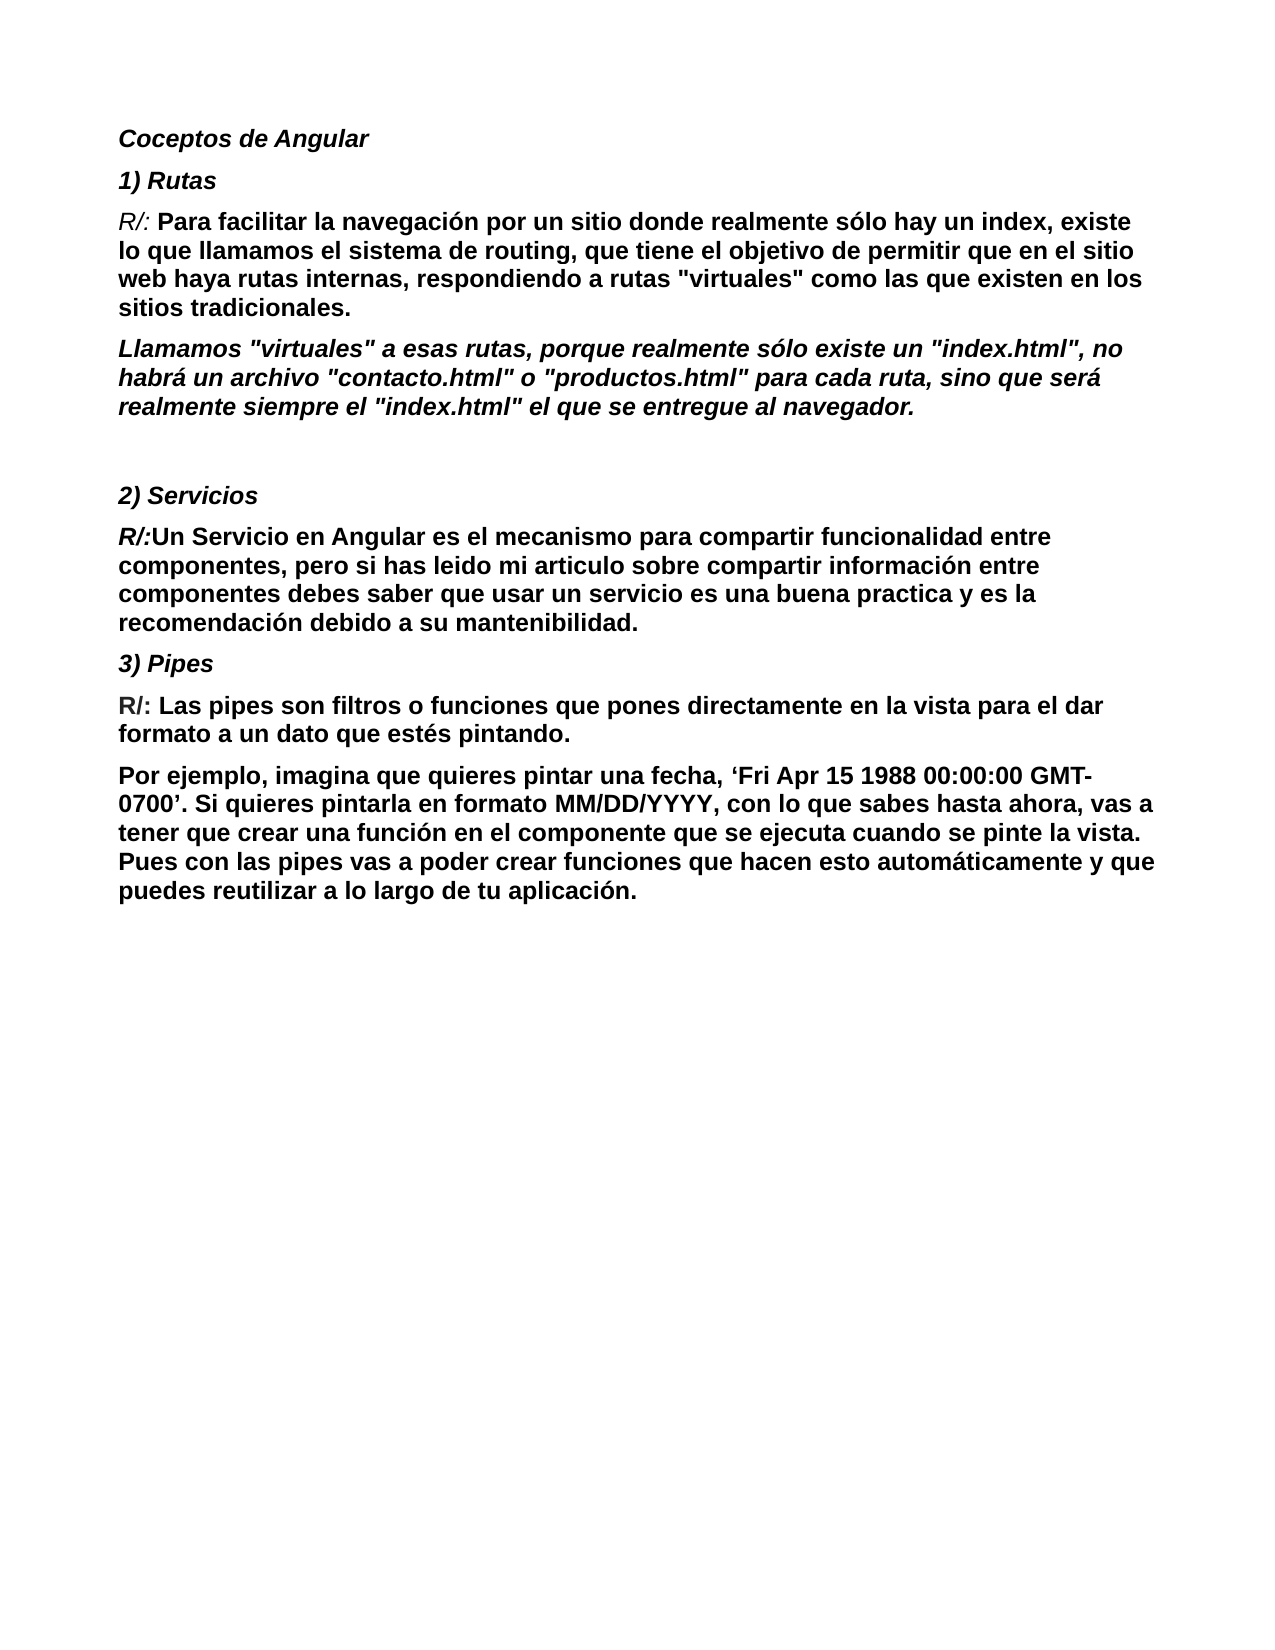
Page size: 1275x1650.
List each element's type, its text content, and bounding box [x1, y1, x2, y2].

subtitle Por ejemplo, imagina que quieres pintar una fecha, ‘Fri Apr 15 1988 00:00:00 GMT-0700’. Si quieres pintarla en formato MM/DD/YYYY, con lo que sabes hasta ahora, vas a tener que crear una función en el componente que se ejecuta cuando se pinte la vista. Pues con las pipes vas a poder crear funciones que hacen esto automáticamente y que puedes reutilizar a lo largo de tu aplicación. [118, 761, 1157, 904]
subtitle 3) Pipes [118, 649, 1157, 678]
subtitle 1) Rutas [118, 166, 1157, 194]
subtitle Coceptos de Angular [118, 124, 1157, 153]
subtitle R/: Las pipes son filtros o funciones que pones directamente en la vista para el dar formato a un dato que estés pintando. [118, 691, 1157, 748]
subtitle R/:Un Servicio en Angular es el mecanismo para compartir funcionalidad entre componentes, pero si has leido mi articulo sobre compartir información entre componentes debes saber que usar un servicio es una buena practica y es la recomendación debido a su mantenibilidad. [118, 522, 1157, 637]
subtitle 2) Servicios [118, 481, 1157, 509]
subtitle Llamamos "virtuales" a esas rutas, porque realmente sólo existe un "index.html", no habrá un archivo "contacto.html" o "productos.html" para cada ruta, sino que será realmente siempre el "index.html" el que se entregue al navegador. [118, 334, 1157, 421]
subtitle R/: Para facilitar la navegación por un sitio donde realmente sólo hay un index, existe lo que llamamos el sistema de routing, que tiene el objetivo de permitir que en el sitio web haya rutas internas, respondiendo a rutas "virtuales" como las que existen en los sitios tradicionales. [118, 207, 1157, 322]
